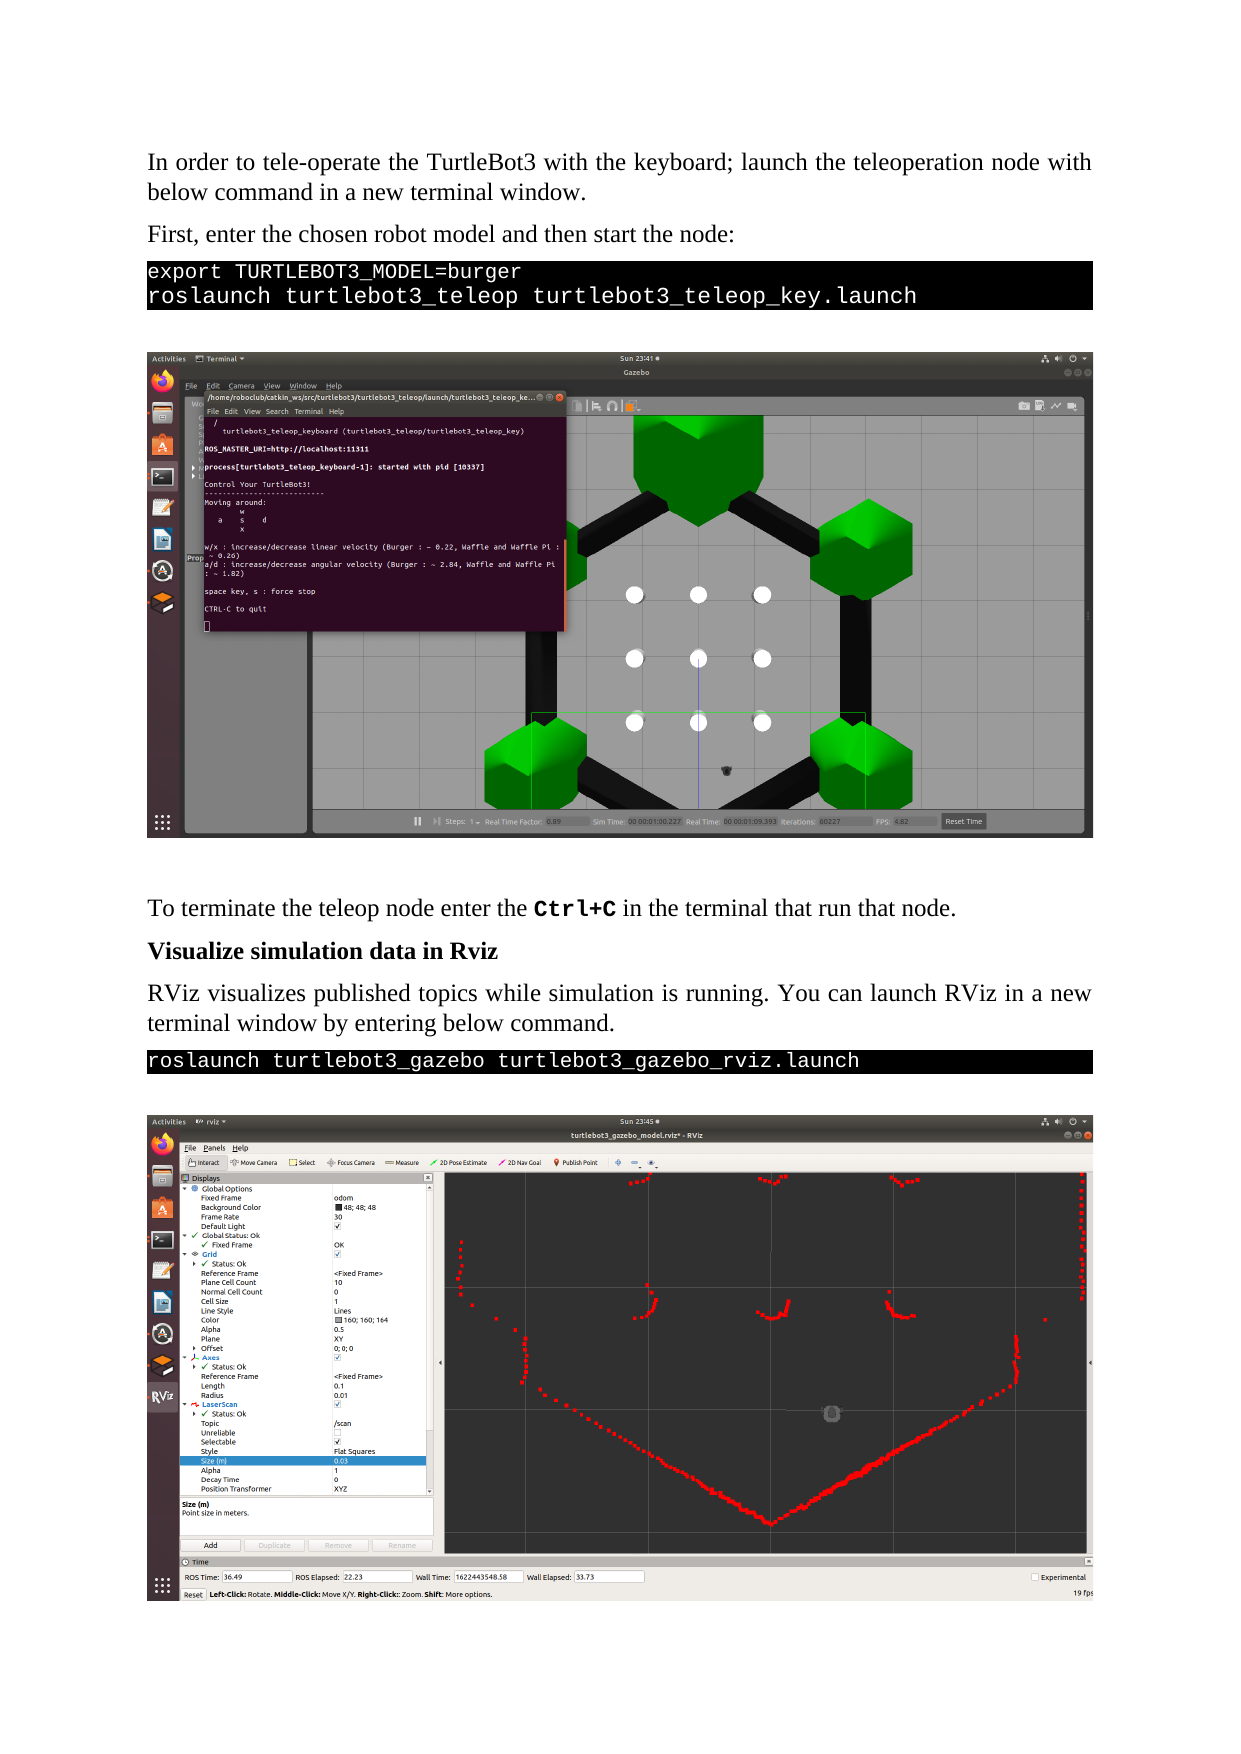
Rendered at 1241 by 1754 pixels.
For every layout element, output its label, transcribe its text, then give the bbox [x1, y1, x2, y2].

text RViz visualizes published topics while simulation is running. You can launch RViz in a new terminal window by entering below command. [147, 978, 1093, 1037]
text roslaunch turtlebot3_gazebo turtlebot3_gazebo_rviz.launch [147, 1050, 1093, 1074]
text export TURTLEBOT3_MODEL=burger [147, 261, 1093, 284]
text To terminate the teleop node enter the Ctrl+C in the terminal that run that node. [147, 893, 1093, 923]
text roslaunch turtlebot3_teleop turtlebot3_teleop_key.launch [147, 284, 1093, 310]
text In order to tele-operate the TurtleBot3 with the keyboard; launch the teleoperation node with below command in a new terminal window. [147, 147, 1093, 205]
text Visualize simulation data in Rviz [147, 936, 1093, 965]
text First, enter the chosen robot model and then start the node: [147, 219, 1093, 247]
